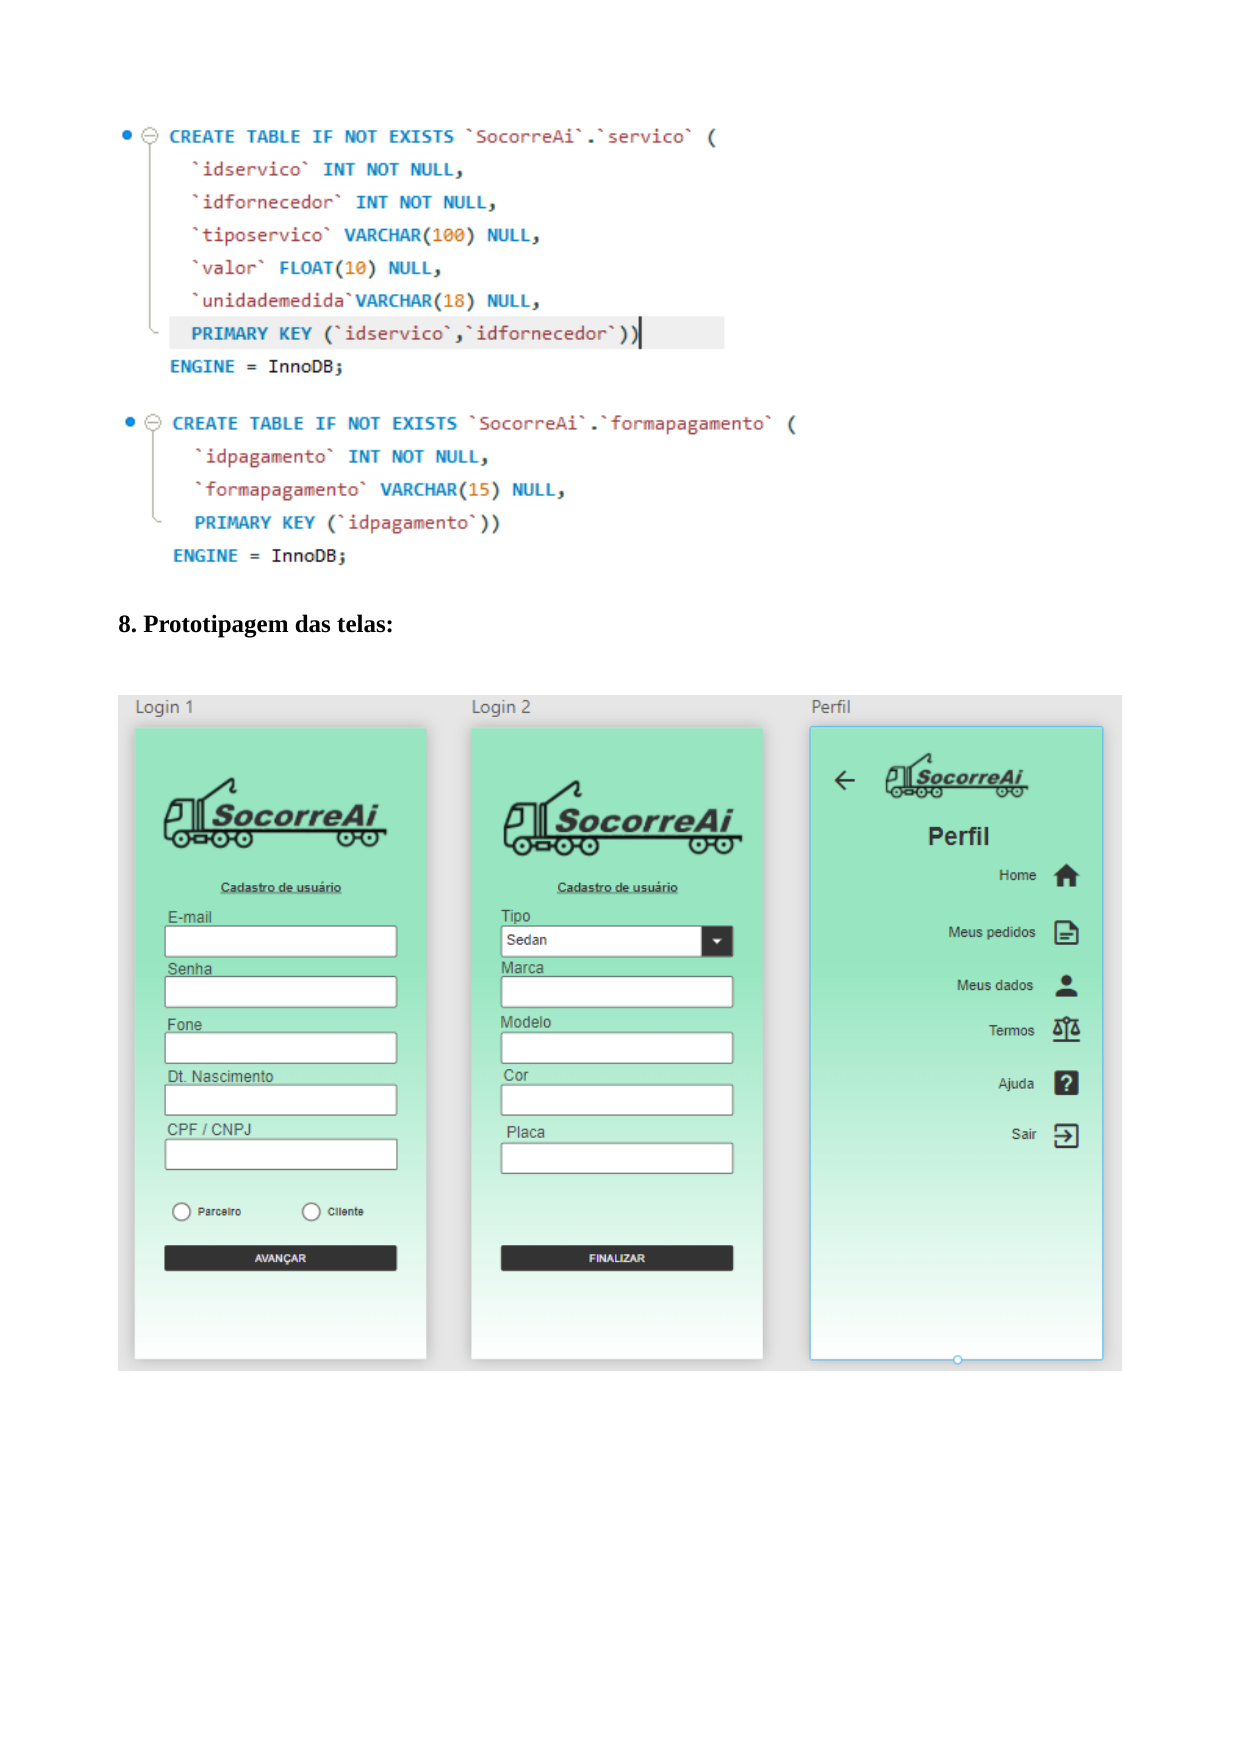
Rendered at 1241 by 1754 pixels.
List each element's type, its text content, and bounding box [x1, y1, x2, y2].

text 8. Prototipagem das telas: [118, 609, 1122, 638]
